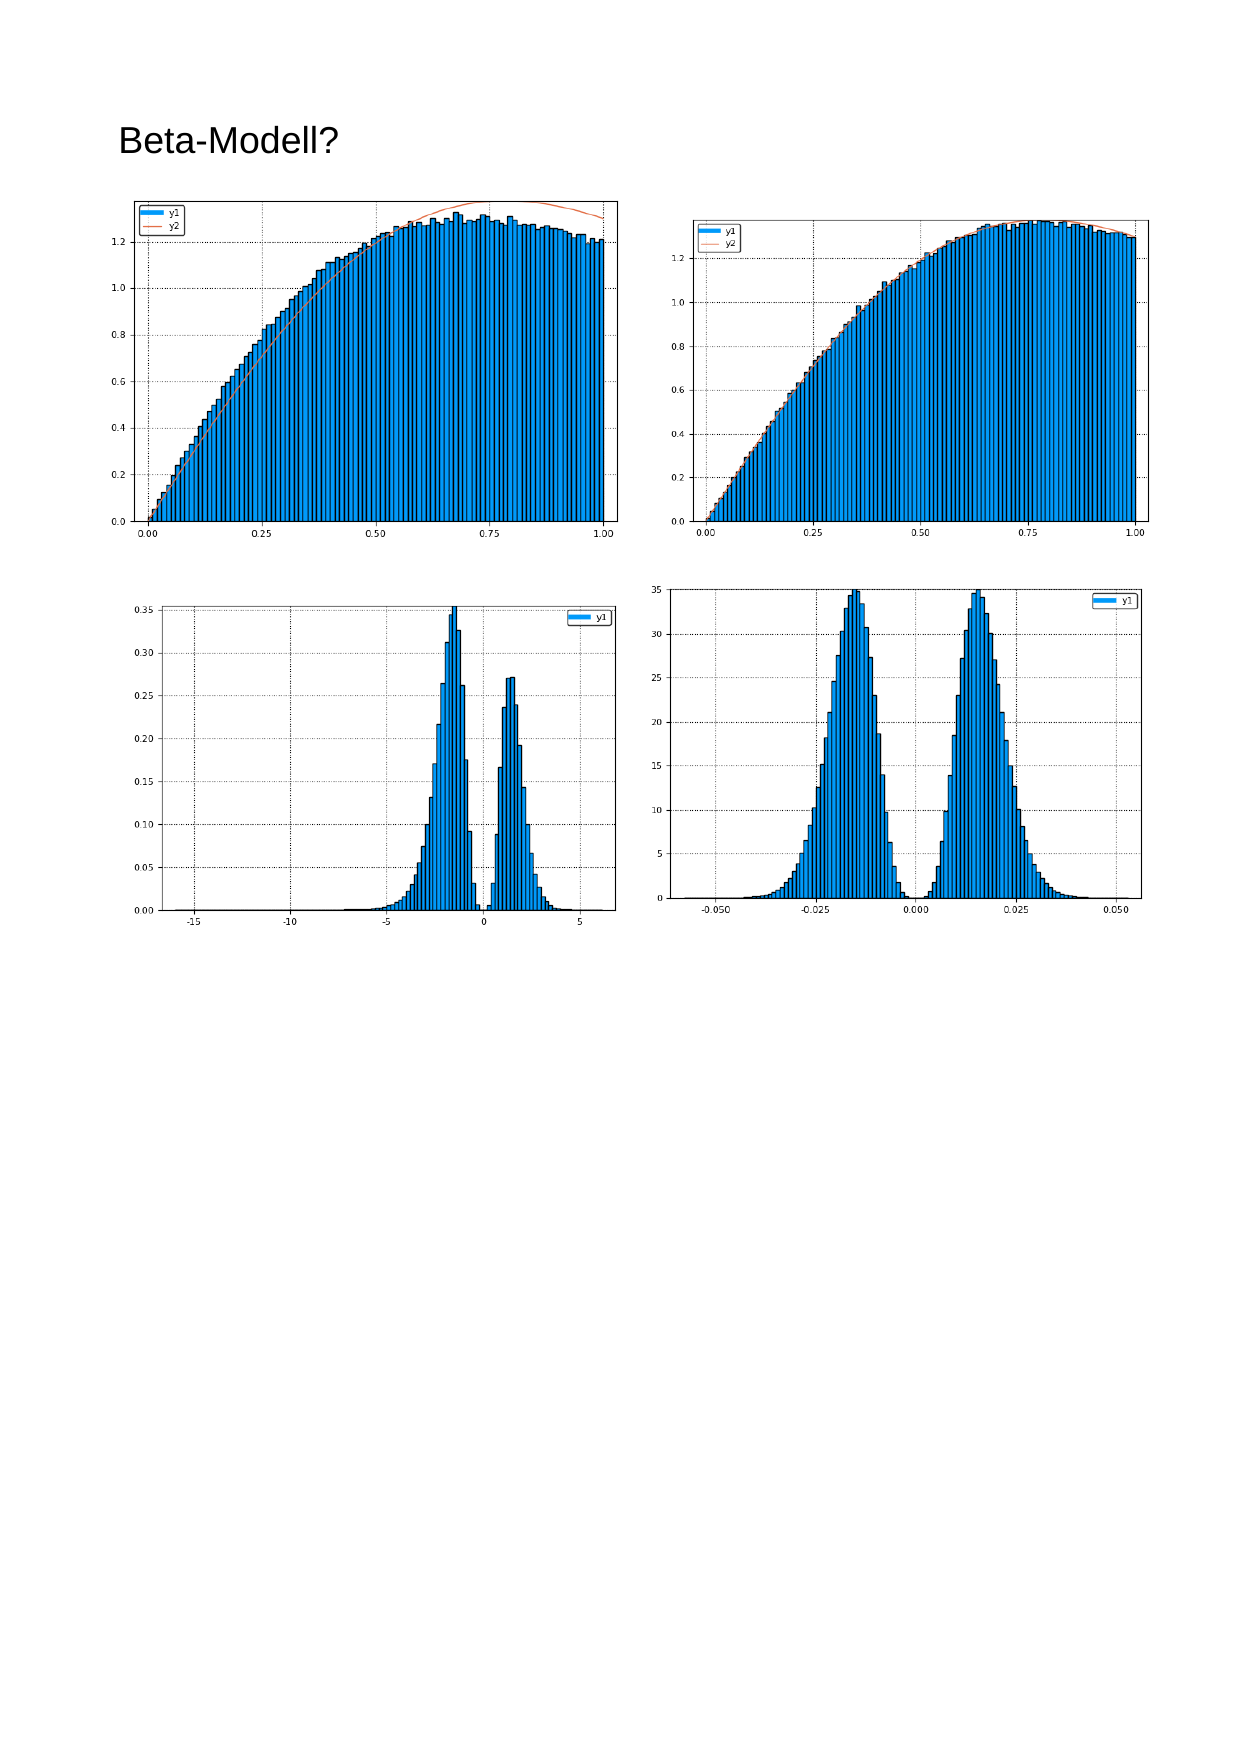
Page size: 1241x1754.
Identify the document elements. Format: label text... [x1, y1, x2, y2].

picture [110, 197, 620, 538]
picture [650, 585, 1143, 914]
picture [133, 602, 618, 926]
picture [670, 216, 1150, 537]
text Beta-Modell? [118, 118, 1122, 161]
